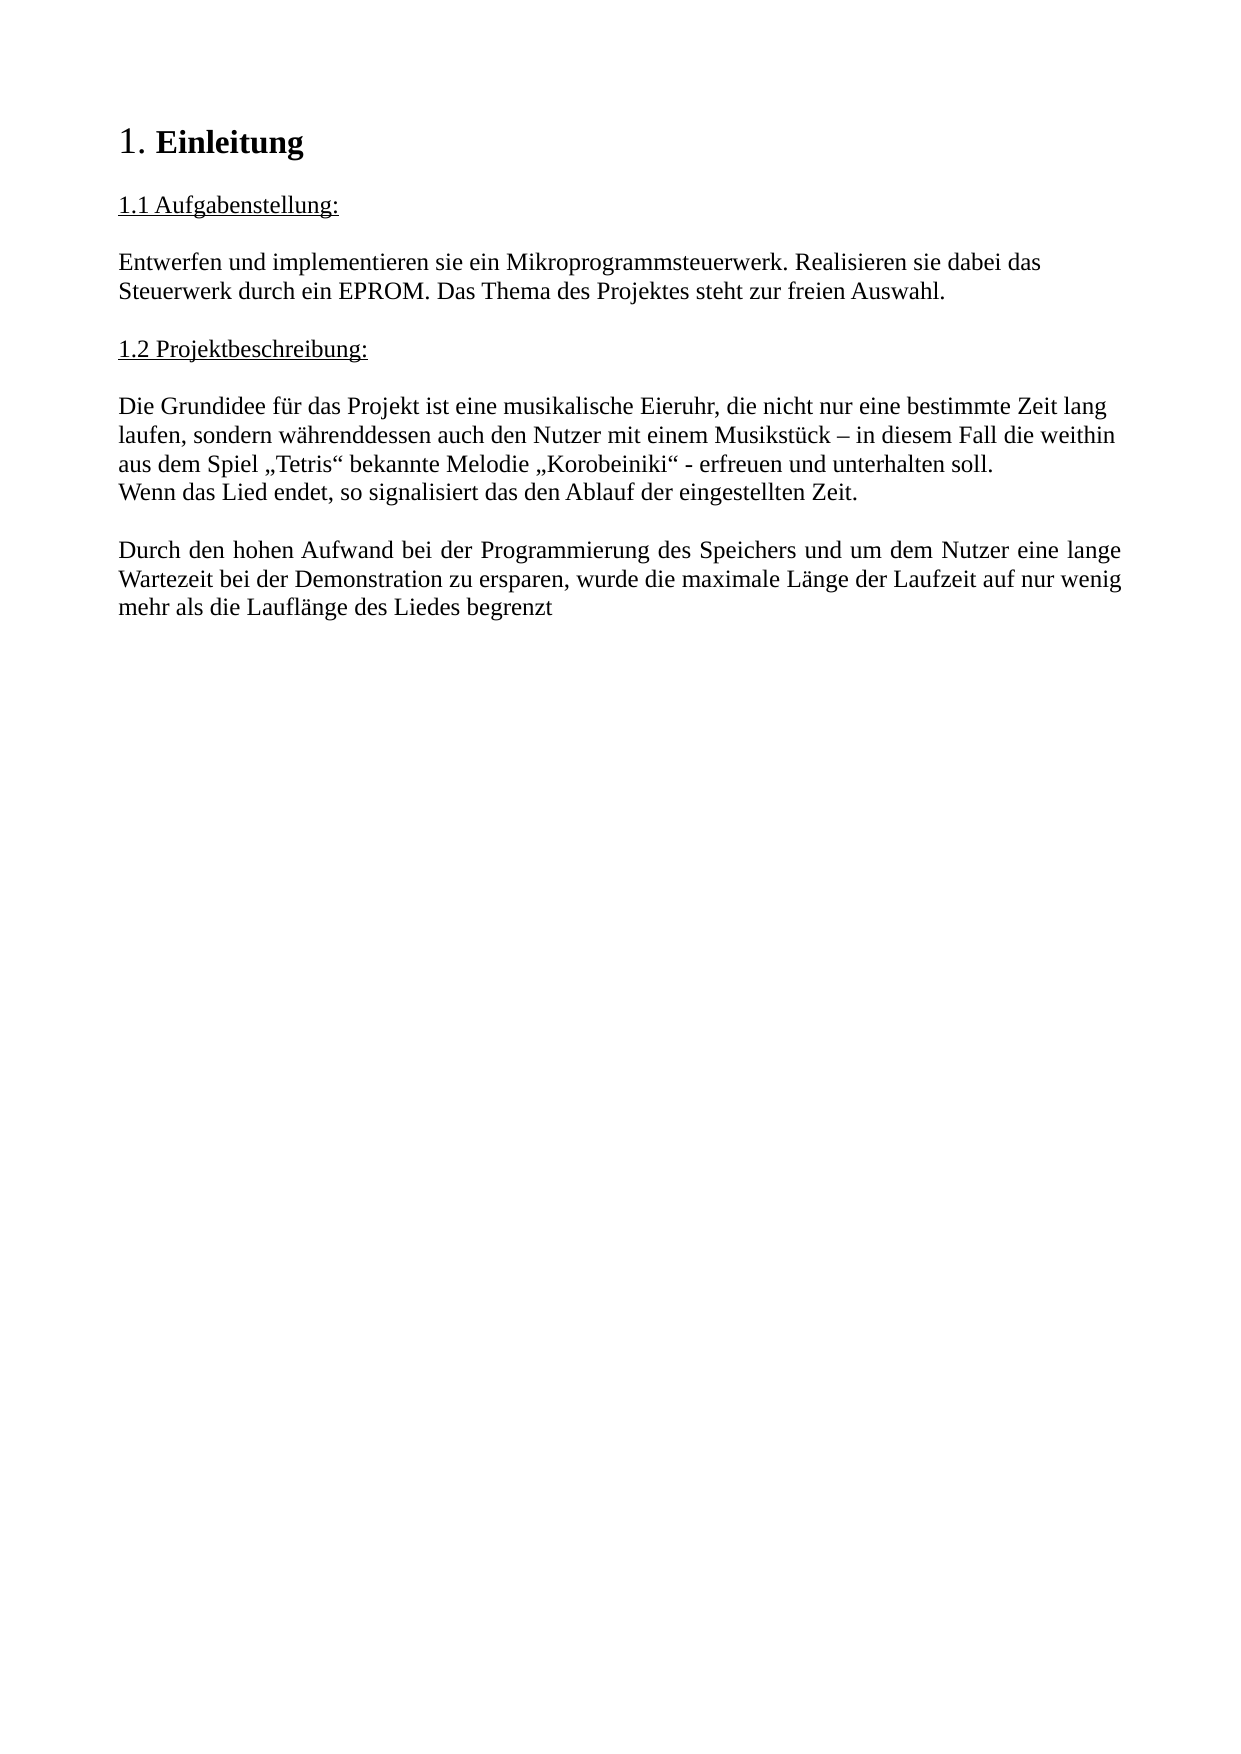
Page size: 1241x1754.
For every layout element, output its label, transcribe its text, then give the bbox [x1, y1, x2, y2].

text Wenn das Lied endet, so signalisiert das den Ablauf der eingestellten Zeit. [118, 477, 1122, 506]
text Durch den hohen Aufwand bei der Programmierung des Speichers und um dem Nutzer eine lange Wartezeit bei der Demonstration zu ersparen, wurde die maximale Länge der Laufzeit auf nur wenig mehr als die Lauflänge des Liedes begrenzt [118, 535, 1122, 621]
text 1. Einleitung [118, 118, 1122, 161]
text Entwerfen und implementieren sie ein Mikroprogrammsteuerwerk. Realisieren sie dabei das Steuerwerk durch ein EPROM. Das Thema des Projektes steht zur freien Auswahl. [118, 247, 1122, 305]
text Die Grundidee für das Projekt ist eine musikalische Eieruhr, die nicht nur eine bestimmte Zeit lang laufen, sondern währenddessen auch den Nutzer mit einem Musikstück – in diesem Fall die weithin aus dem Spiel „Tetris“ bekannte Melodie „Korobeiniki“ - erfreuen und unterhalten soll. [118, 391, 1122, 477]
text 1.1 Aufgabenstellung: [118, 190, 1122, 219]
text 1.2 Projektbeschreibung: [118, 334, 1122, 362]
